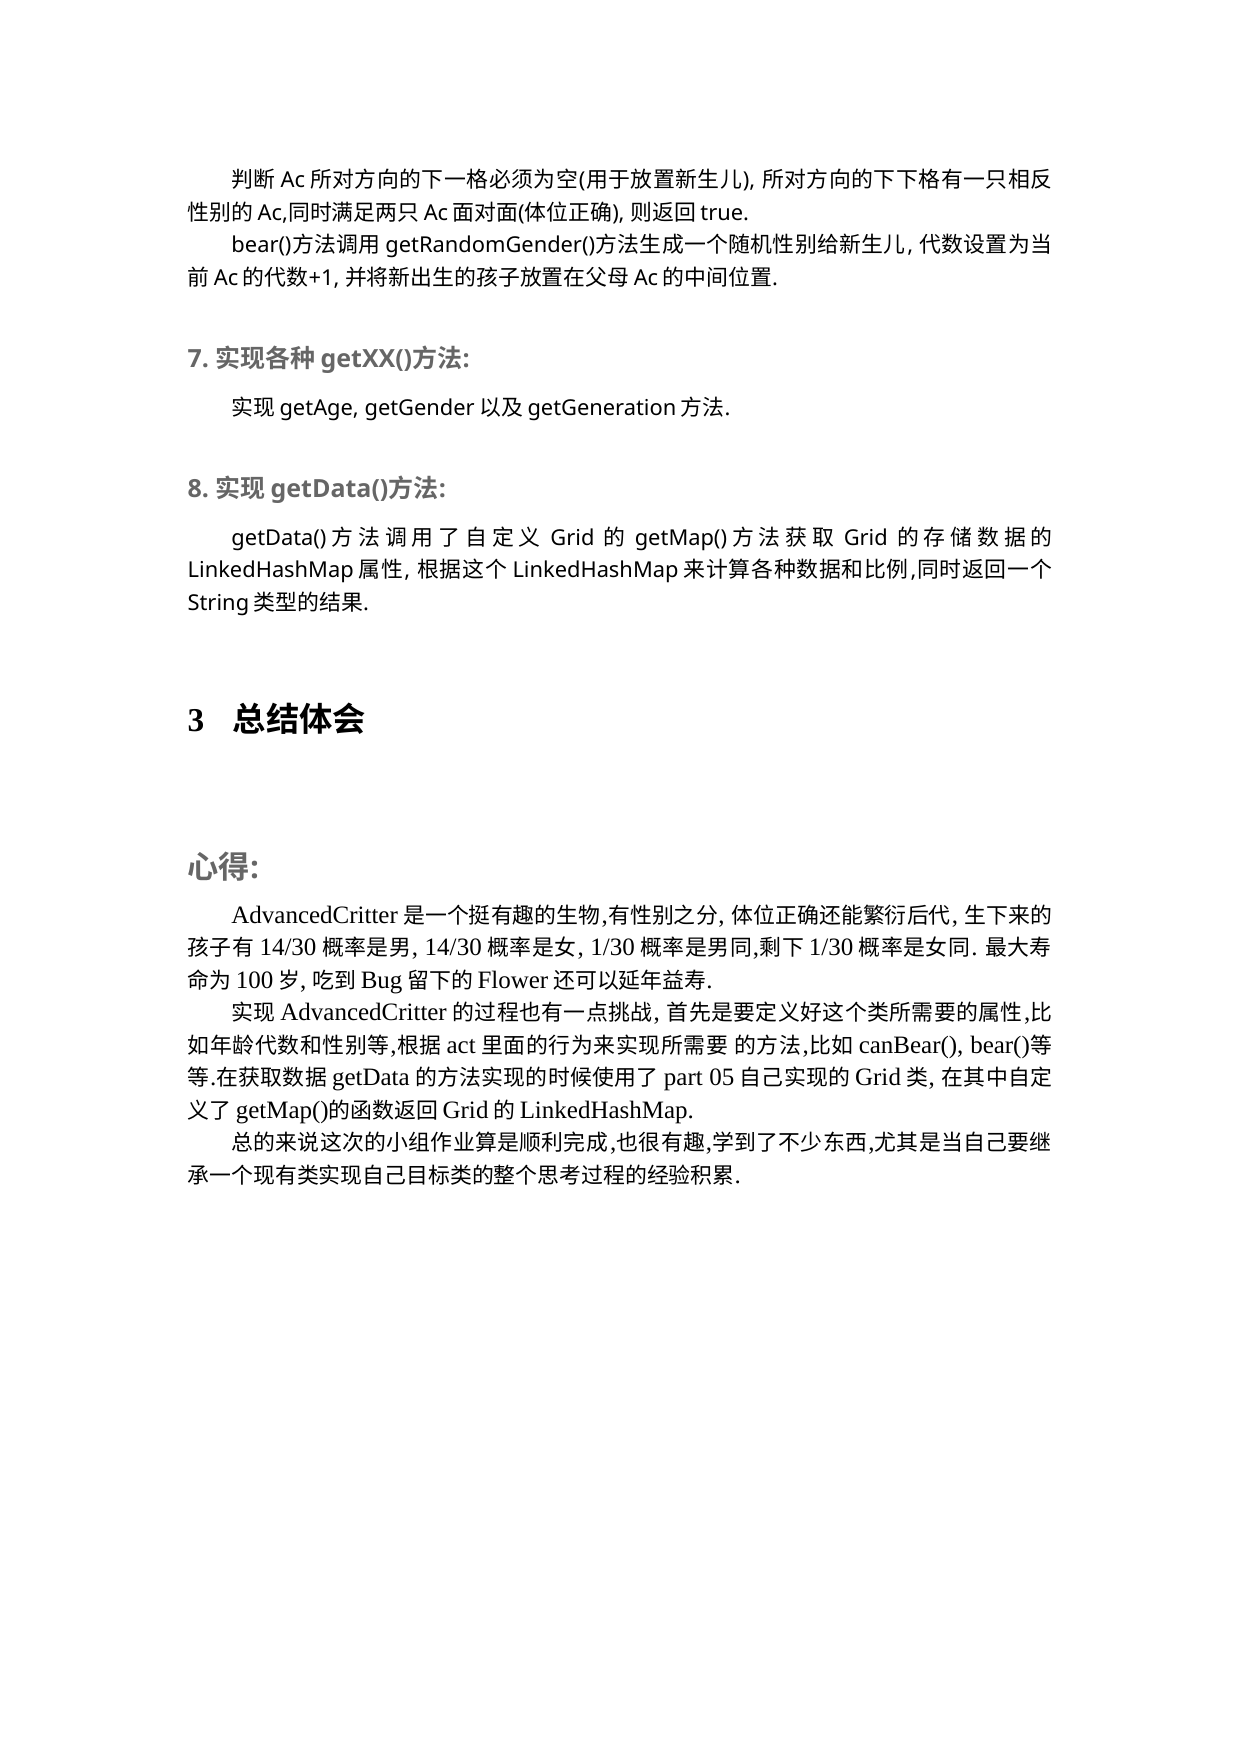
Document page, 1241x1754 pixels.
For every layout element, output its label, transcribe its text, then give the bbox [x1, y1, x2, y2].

subtitle 总结体会 [187, 685, 1053, 750]
text 心得: [187, 832, 1053, 897]
text getData()方法调用了自定义Grid的getMap()方法获取Grid的存储数据的LinkedHashMap属性, 根据这个LinkedHashMap来计算各种数据和比例,同时返回一个String类型的结果. [187, 519, 1053, 617]
text bear()方法调用getRandomGender()方法生成一个随机性别给新生儿, 代数设置为当前Ac的代数+1, 并将新出生的孩子放置在父母Ac的中间位置. [187, 227, 1053, 292]
text 实现getAge, getGender以及getGeneration方法. [187, 389, 1053, 422]
text 8. 实现getData()方法: [187, 454, 1053, 519]
text 实现AdvancedCritter的过程也有一点挑战, 首先是要定义好这个类所需要的属性,比如年龄代数和性别等,根据act里面的行为来实现所需要 的方法,比如canBear(), bear()等等.在获取数据getData的方法实现的时候使用了part 05自己实现的Grid类, 在其中自定义了getMap()的函数返回Grid的LinkedHashMap. [187, 995, 1053, 1125]
text AdvancedCritter是一个挺有趣的生物,有性别之分, 体位正确还能繁衍后代, 生下来的孩子有14/30概率是男, 14/30概率是女, 1/30概率是男同,剩下1/30概率是女同. 最大寿命为100岁, 吃到Bug留下的Flower还可以延年益寿. [187, 897, 1053, 995]
text 判断Ac所对方向的下一格必须为空(用于放置新生儿), 所对方向的下下格有一只相反性别的Ac,同时满足两只Ac面对面(体位正确), 则返回true. [187, 162, 1053, 227]
text 总的来说这次的小组作业算是顺利完成,也很有趣,学到了不少东西,尤其是当自己要继承一个现有类实现自己目标类的整个思考过程的经验积累. [187, 1125, 1053, 1190]
text 7. 实现各种getXX()方法: [187, 324, 1053, 389]
